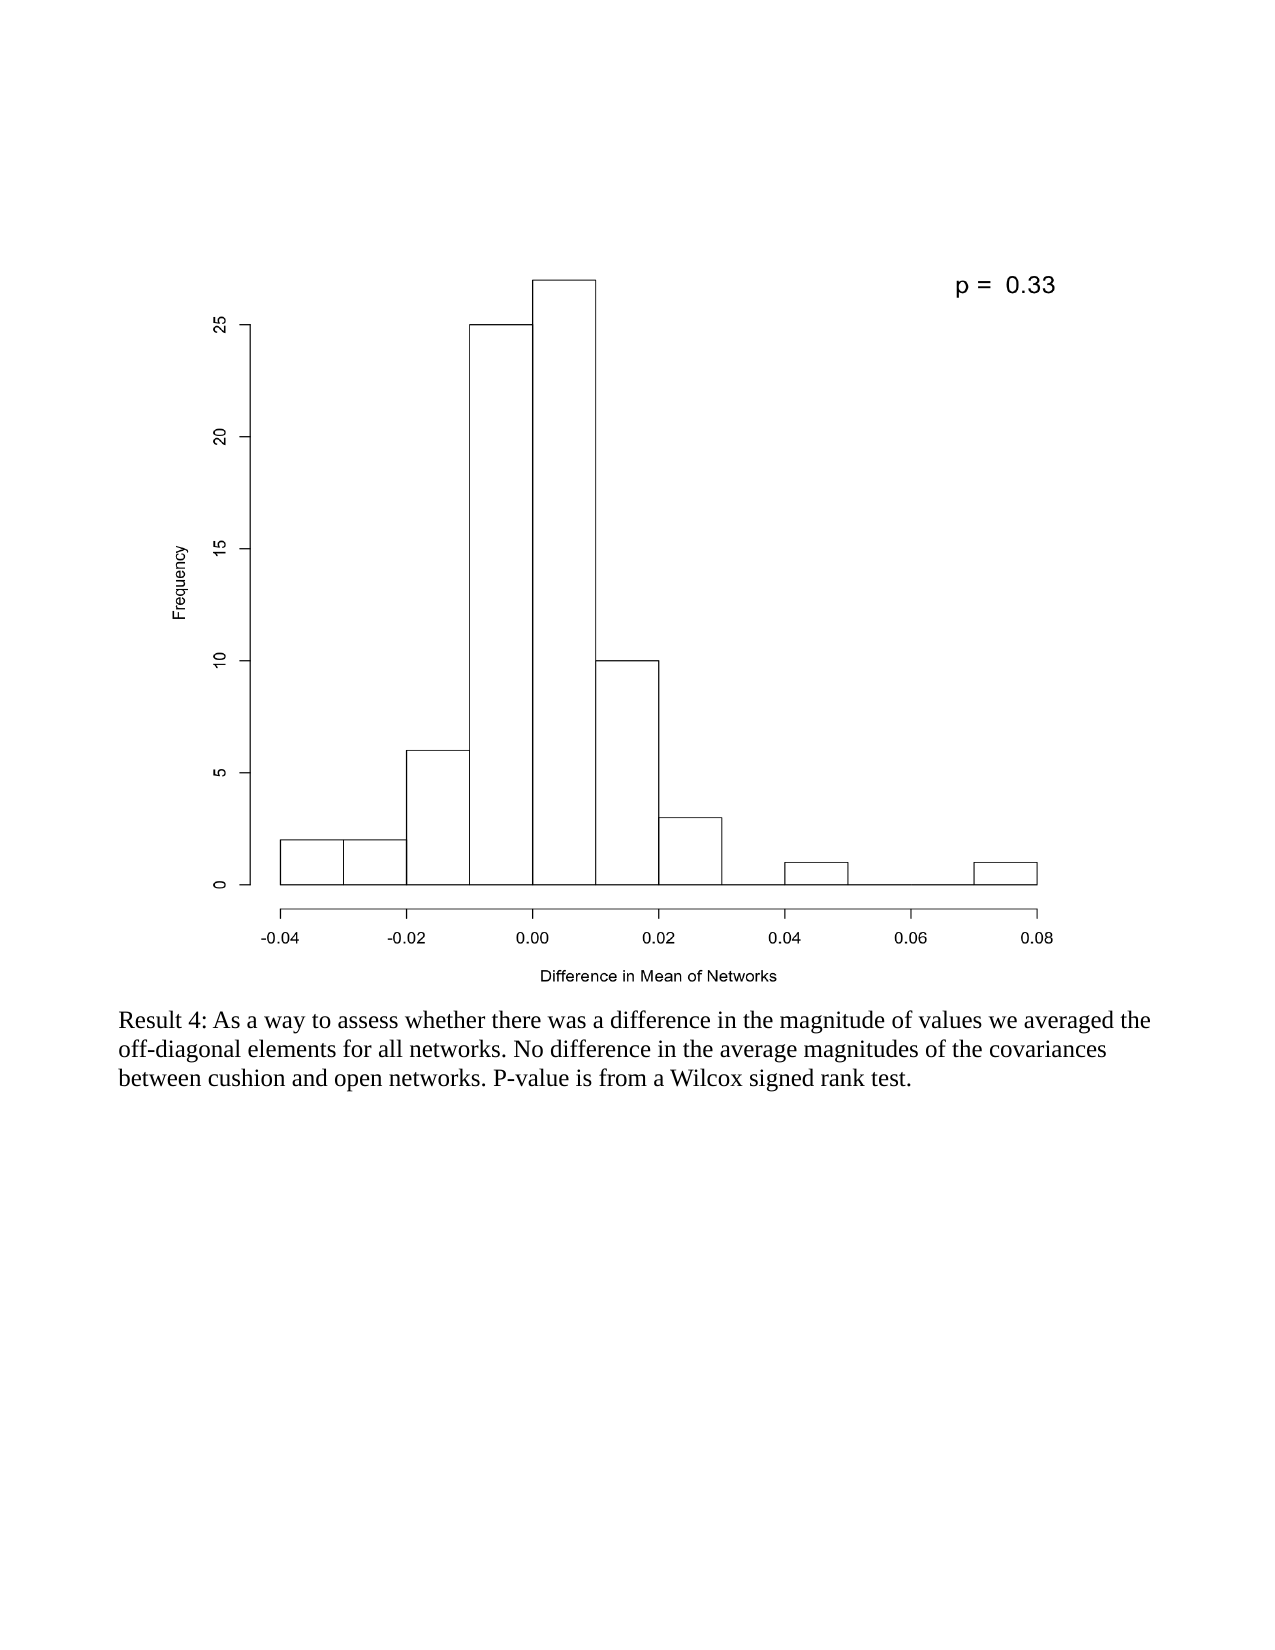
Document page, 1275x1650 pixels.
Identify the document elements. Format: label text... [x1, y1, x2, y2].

text Result 4: As a way to assess whether there was a difference in the magnitude of values we averaged the off-diagonal elements for all networks. No difference in the average magnitudes of the covariances between cushion and open networks. P-value is from a Wilcox signed rank test. [118, 176, 1157, 1091]
picture [166, 177, 1109, 1006]
